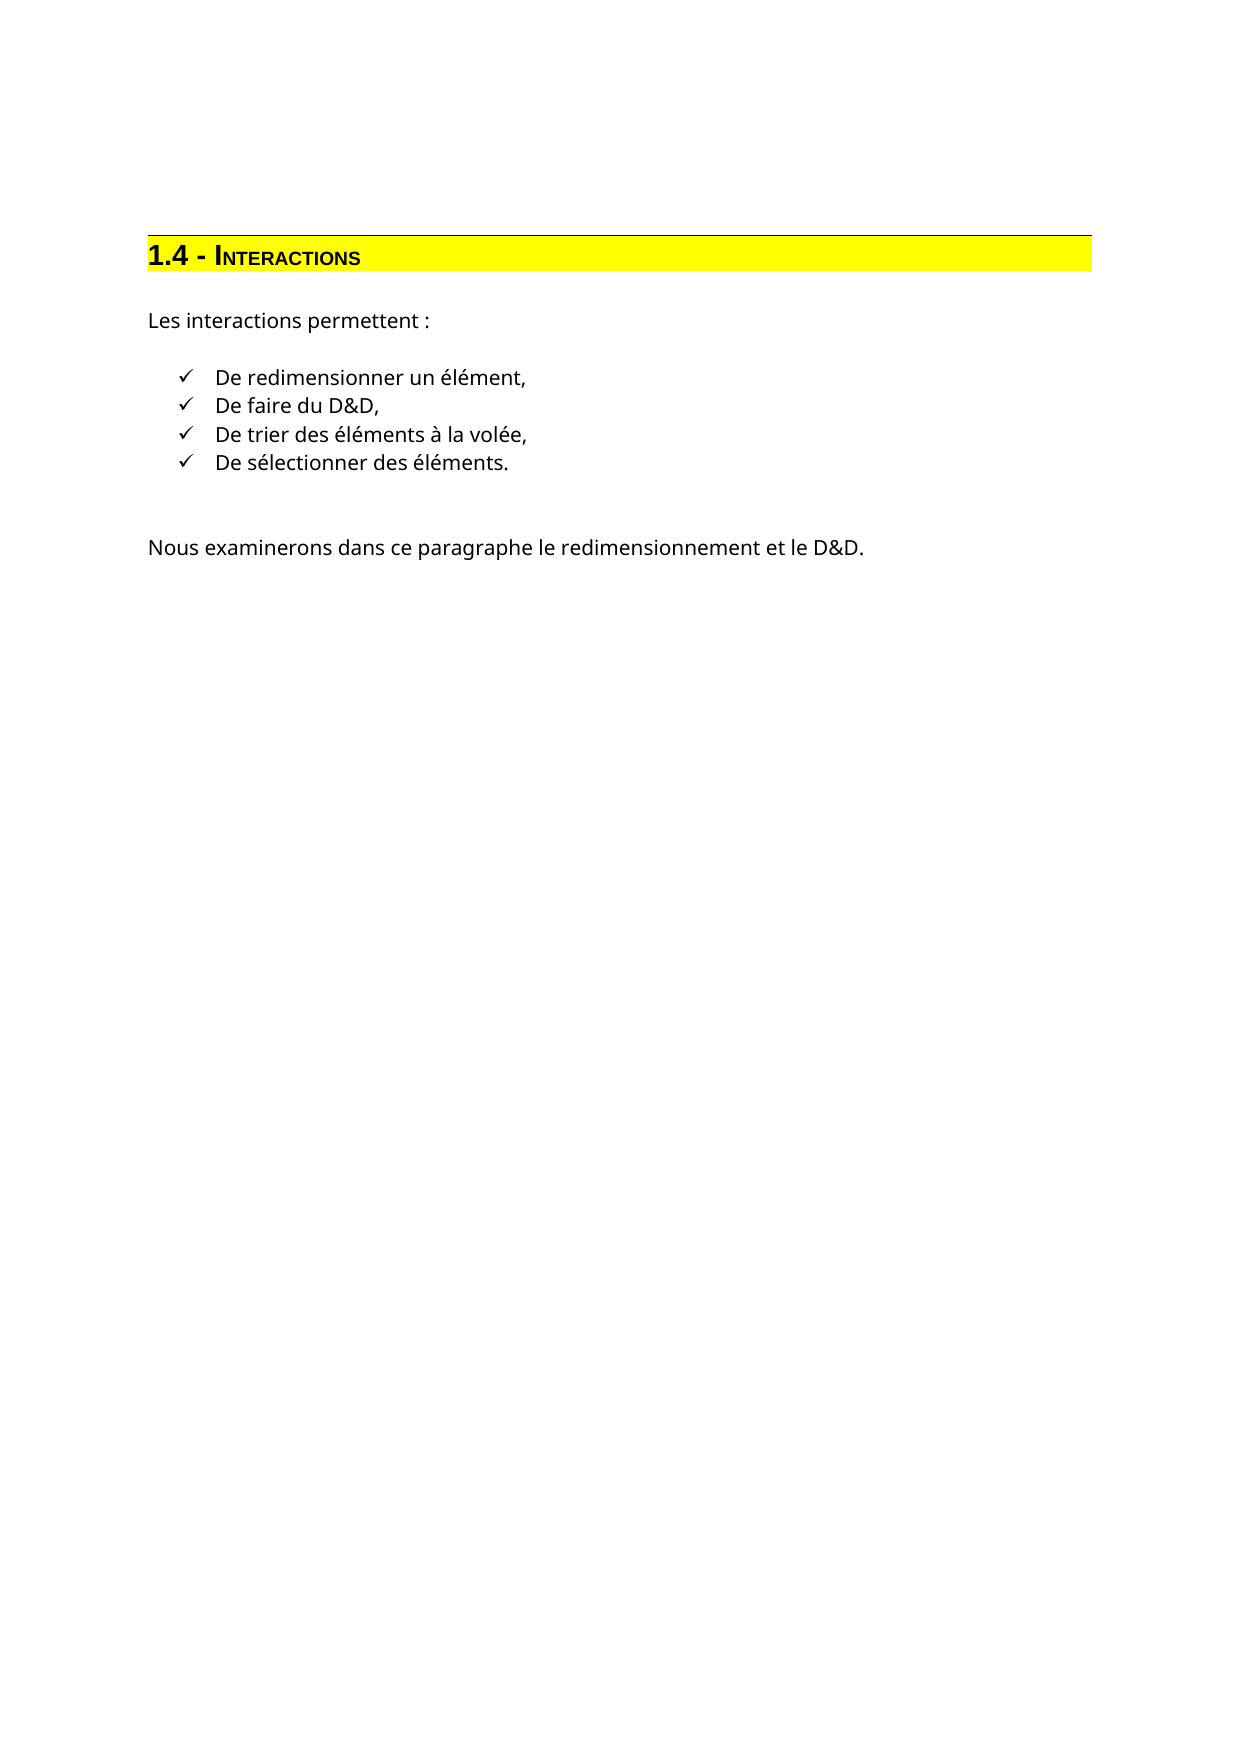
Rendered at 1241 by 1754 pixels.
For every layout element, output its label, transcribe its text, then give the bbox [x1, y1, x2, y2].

list De faire du D&D, [177, 391, 1092, 420]
list De sélectionner des éléments. [177, 448, 1092, 477]
text Nous examinerons dans ce paragraphe le redimensionnement et le D&D. [148, 533, 1092, 562]
list De trier des éléments à la volée, [177, 420, 1092, 448]
list De redimensionner un élément, [177, 363, 1092, 391]
subtitle - Interactions [148, 236, 1092, 271]
text Les interactions permettent : [148, 306, 1092, 334]
